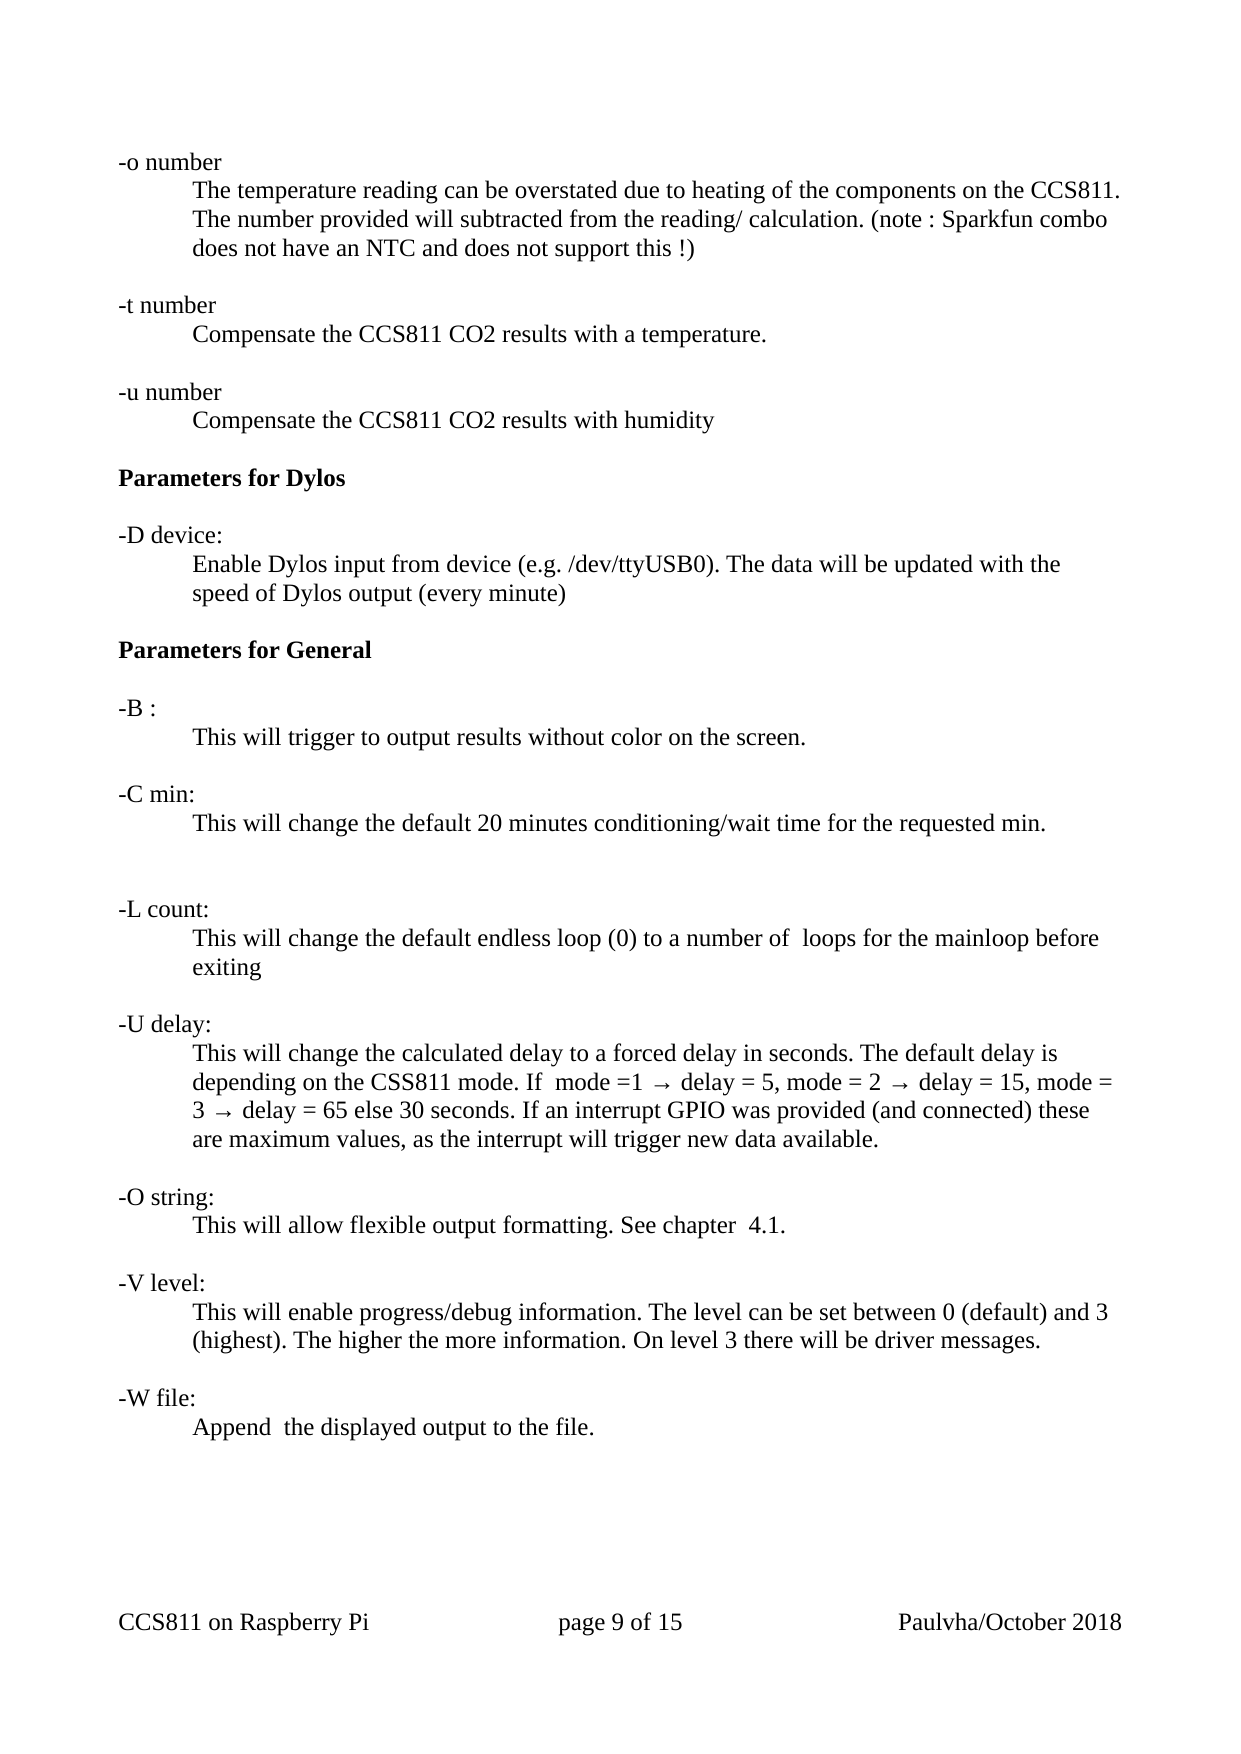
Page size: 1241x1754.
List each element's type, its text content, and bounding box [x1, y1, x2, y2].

text -O string: [118, 1182, 1122, 1211]
text -W file: [118, 1383, 1122, 1412]
text Append the displayed output to the file. [118, 1412, 1122, 1441]
text This will enable progress/debug information. The level can be set between 0 (default) and 3 (highest). The higher the more information. On level 3 there will be driver messages. [192, 1297, 1122, 1354]
text -u number [118, 377, 1122, 406]
text Parameters for General [118, 636, 1122, 664]
text This will allow flexible output formatting. See chapter 4.1. [118, 1211, 1122, 1239]
text This will trigger to output results without color on the screen. [118, 722, 1122, 751]
text Enable Dylos input from device (e.g. /dev/ttyUSB0). The data will be updated with the speed of Dylos output (every minute) [192, 549, 1122, 607]
text -o number [118, 147, 1122, 176]
text -t number [118, 291, 1122, 319]
text -C min: [118, 779, 1122, 808]
text -V level: [118, 1268, 1122, 1297]
text This will change the default 20 minutes conditioning/wait time for the requested min. [118, 808, 1122, 837]
text This will change the default endless loop (0) to a number of loops for the mainloop before exiting [192, 923, 1122, 981]
text -L count: [118, 894, 1122, 923]
text -D device: [118, 521, 1122, 549]
text Parameters for Dylos [118, 463, 1122, 492]
text -B : [118, 693, 1122, 722]
text -U delay: [118, 1009, 1122, 1038]
text This will change the calculated delay to a forced delay in seconds. The default delay is depending on the CSS811 mode. If mode =1 → delay = 5, mode = 2 → delay = 15, mode = 3 → delay = 65 else 30 seconds. If an interrupt GPIO was provided (and connected) these are maximum values, as the interrupt will trigger new data available. [192, 1038, 1122, 1153]
text Compensate the CCS811 CO2 results with humidity [118, 406, 1122, 434]
text The temperature reading can be overstated due to heating of the components on the CCS811. The number provided will subtracted from the reading/ calculation. (note : Sparkfun combo does not have an NTC and does not support this !) [192, 176, 1122, 262]
text Compensate the CCS811 CO2 results with a temperature. [192, 319, 1122, 348]
